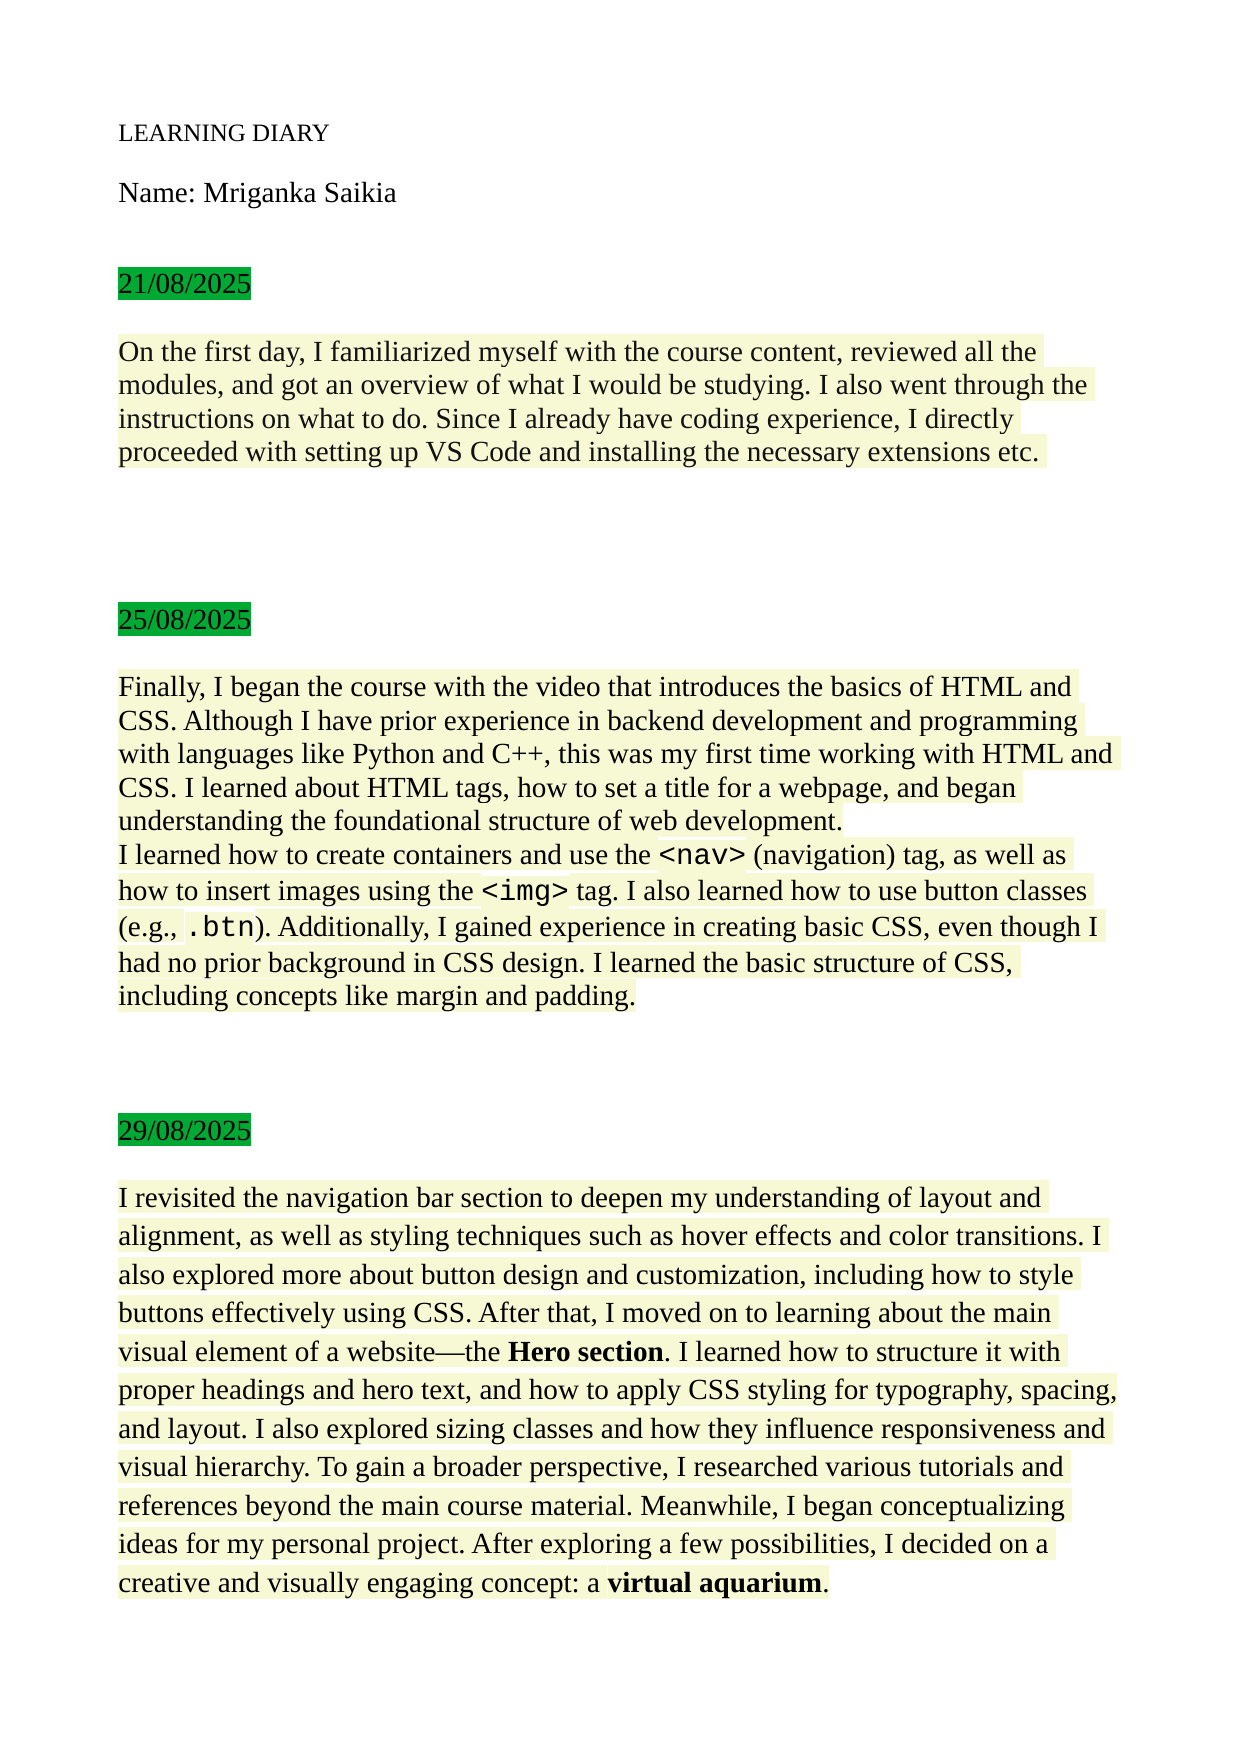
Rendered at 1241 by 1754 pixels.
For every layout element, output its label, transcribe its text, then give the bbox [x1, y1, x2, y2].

text Name: Mriganka Saikia [118, 176, 1122, 209]
text On the first day, I familiarized myself with the course content, reviewed all the modules, and got an overview of what I would be studying. I also went through the instructions on what to do. Since I already have coding experience, I directly proceeded with setting up VS Code and installing the necessary extensions etc. [118, 334, 1122, 468]
text 29/08/2025 [118, 1113, 1122, 1146]
text I learned how to create containers and use the <nav> (navigation) tag, as well as how to insert images using the <img> tag. I also learned how to use button classes (e.g., .btn). Additionally, I gained experience in creating basic CSS, even though I had no prior background in CSS design. I learned the basic structure of CSS, including concepts like margin and padding. [118, 837, 1122, 1012]
text I revisited the navigation bar section to deepen my understanding of layout and alignment, as well as styling techniques such as hover effects and color transitions. I also explored more about button design and customization, including how to style buttons effectively using CSS. After that, I moved on to learning about the main visual element of a website—the Hero section. I learned how to structure it with proper headings and hero text, and how to apply CSS styling for typography, spacing, and layout. I also explored sizing classes and how they influence responsiveness and visual hierarchy. To gain a broader perspective, I researched various tutorials and references beyond the main course material. Meanwhile, I began conceptualizing ideas for my personal project. After exploring a few possibilities, I decided on a creative and visually engaging concept: a virtual aquarium. [118, 1180, 1122, 1599]
text 25/08/2025 [118, 602, 1122, 636]
text Finally, I began the course with the video that introduces the basics of HTML and CSS. Although I have prior experience in backend development and programming with languages like Python and C++, this was my first time working with HTML and CSS. I learned about HTML tags, how to set a title for a webpage, and began understanding the foundational structure of web development. [118, 669, 1122, 837]
text LEARNING DIARY [118, 118, 1122, 147]
text 21/08/2025 [118, 267, 1122, 300]
